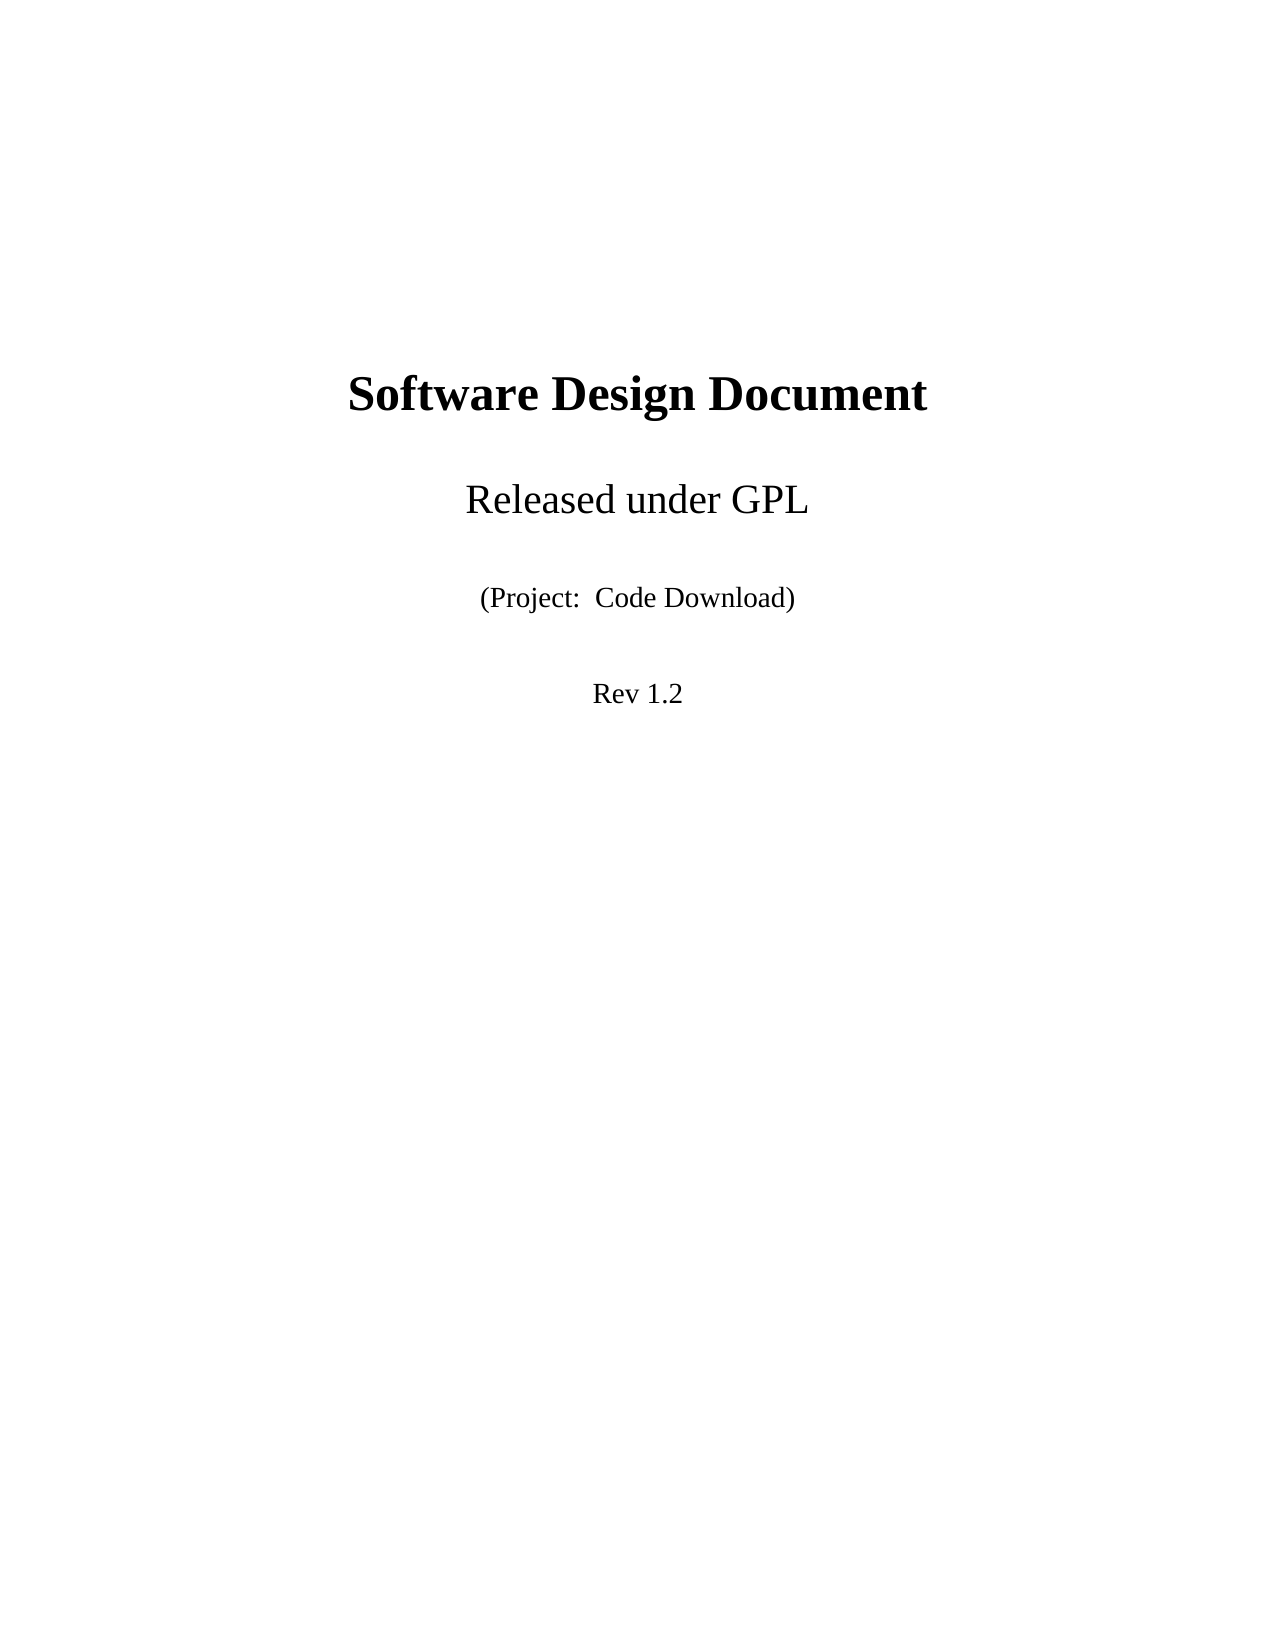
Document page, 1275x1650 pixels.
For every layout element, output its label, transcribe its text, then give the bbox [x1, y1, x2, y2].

text CodeDownload [120, 294, 1155, 351]
text Rev 1.2 [120, 676, 1155, 710]
text (Project: Code Download) [120, 580, 1155, 614]
text Software Design Document [120, 364, 1155, 421]
subtitle Released under GPL [120, 475, 1155, 523]
